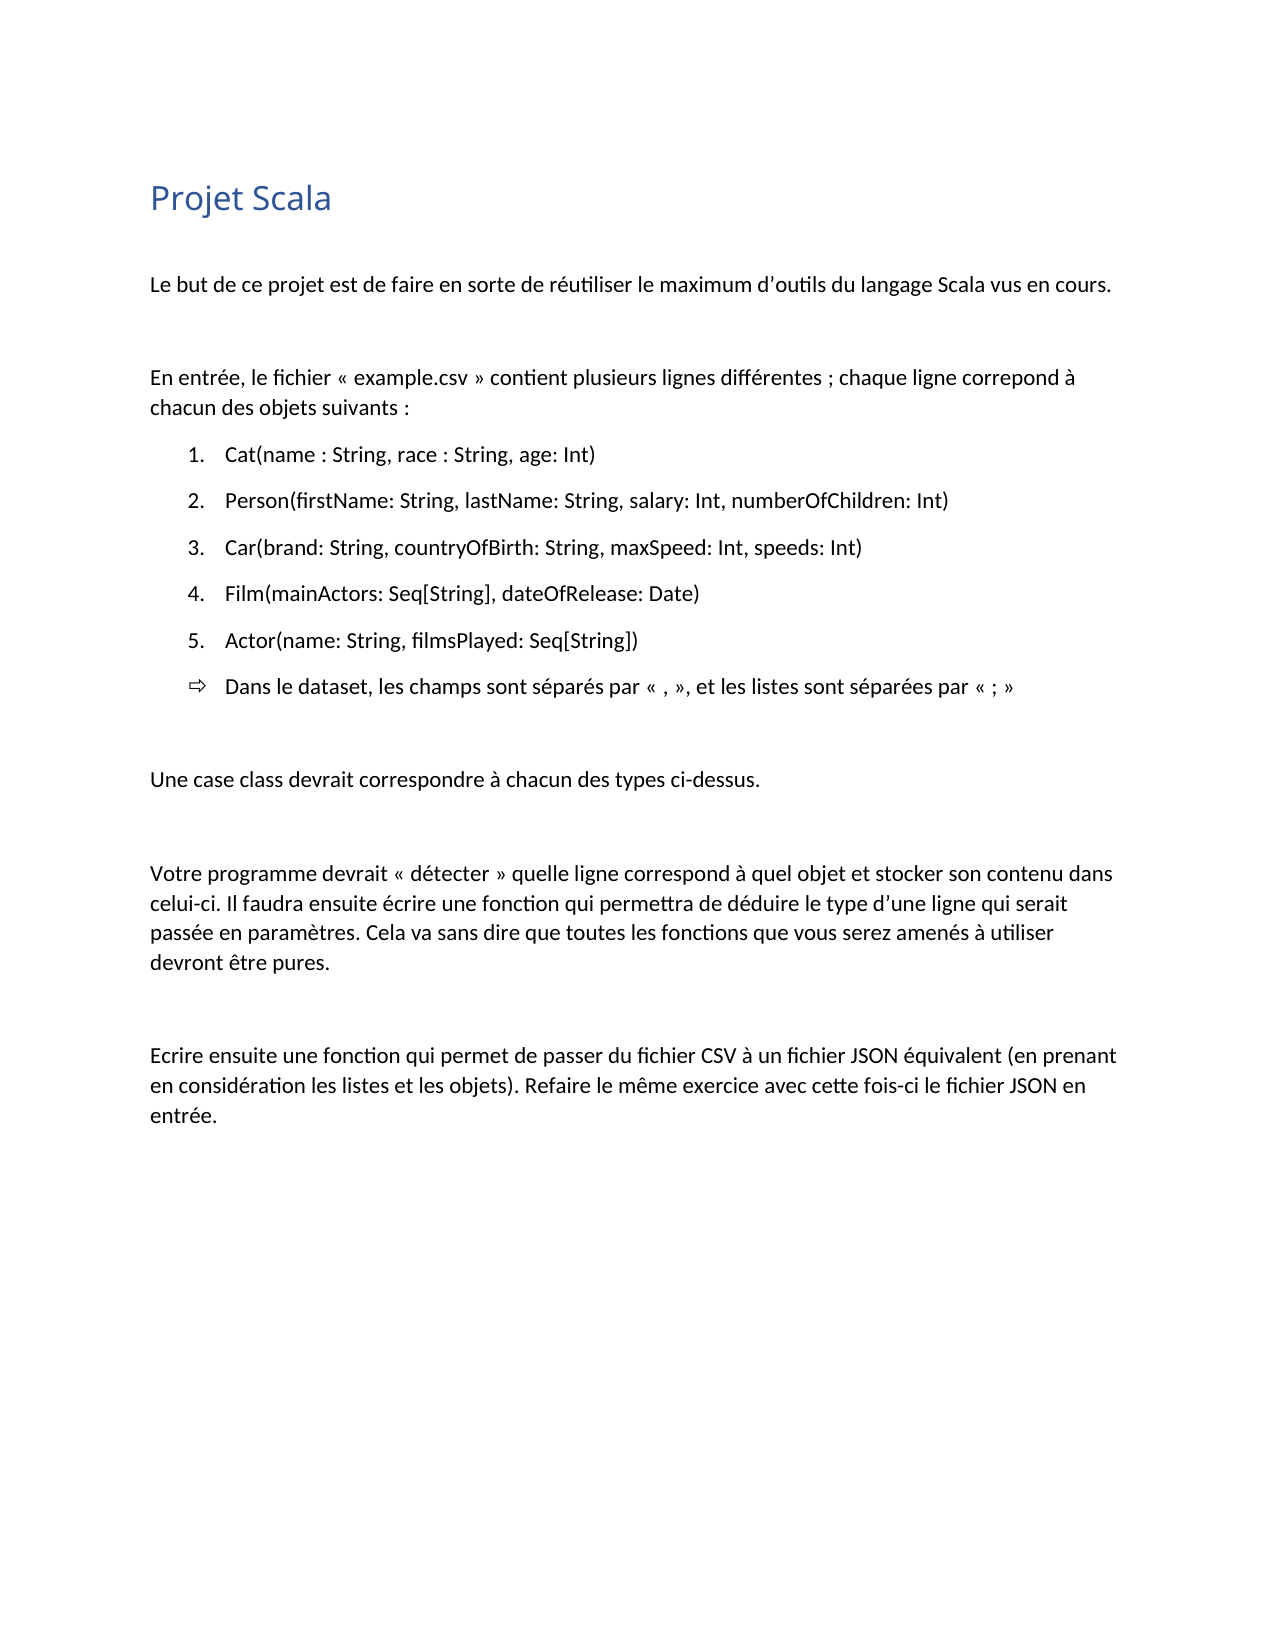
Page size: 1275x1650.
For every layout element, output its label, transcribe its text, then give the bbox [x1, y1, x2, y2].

text En entrée, le fichier « example.csv » contient plusieurs lignes différentes ; chaque ligne correpond à chacun des objets suivants : [150, 363, 1125, 421]
list Cat(name : String, race : String, age: Int) [187, 440, 1125, 468]
list Film(mainActors: Seq[String], dateOfRelease: Date) [187, 579, 1125, 607]
subtitle Projet Scala [150, 175, 1125, 220]
list Actor(name: String, filmsPlayed: Seq[String]) [187, 626, 1125, 654]
text Une case class devrait correspondre à chacun des types ci-dessus. [150, 766, 1125, 794]
text Ecrire ensuite une fonction qui permet de passer du fichier CSV à un fichier JSON équivalent (en prenant en considération les listes et les objets). Refaire le même exercice avec cette fois-ci le fichier JSON en entrée. [150, 1042, 1125, 1129]
list Car(brand: String, countryOfBirth: String, maxSpeed: Int, speeds: Int) [187, 533, 1125, 561]
list Person(firstName: String, lastName: String, salary: Int, numberOfChildren: Int) [187, 486, 1125, 514]
list Dans le dataset, les champs sont séparés par « , », et les listes sont séparées par « ; » [187, 672, 1125, 701]
text Le but de ce projet est de faire en sorte de réutiliser le maximum d’outils du langage Scala vus en cours. [150, 270, 1125, 298]
text Votre programme devrait « détecter » quelle ligne correspond à quel objet et stocker son contenu dans celui-ci. Il faudra ensuite écrire une fonction qui permettra de déduire le type d’une ligne qui serait passée en paramètres. Cela va sans dire que toutes les fonctions que vous serez amenés à utiliser devront être pures. [150, 859, 1125, 976]
